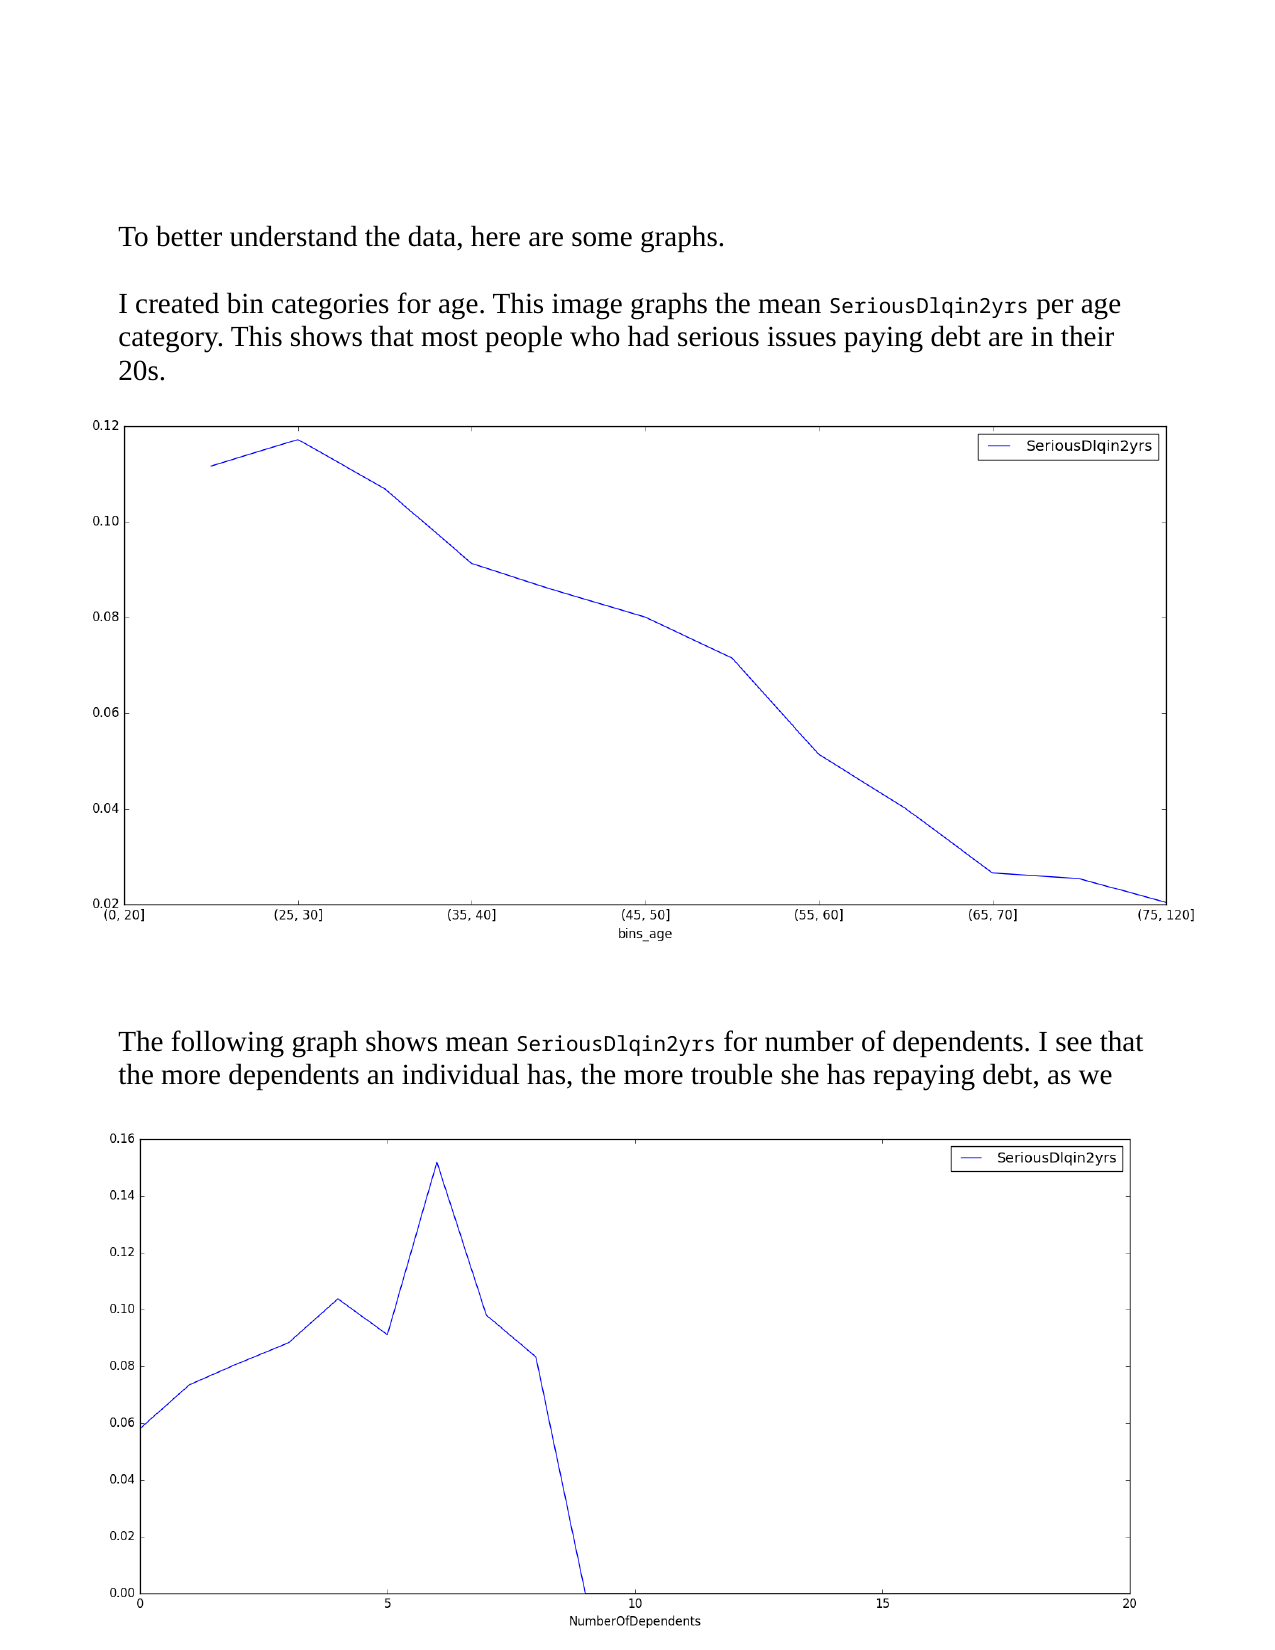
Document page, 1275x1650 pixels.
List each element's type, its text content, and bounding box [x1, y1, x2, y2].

text The following graph shows mean SeriousDlqin2yrs for number of dependents. I see that the more dependents an individual has, the more trouble she has repaying debt, as we [118, 1024, 1157, 1091]
text I created bin categories for age. This image graphs the mean SeriousDlqin2yrs per age category. This shows that most people who had serious issues paying debt are in their 20s. [118, 286, 1157, 386]
text To better understand the data, here are some graphs. [118, 219, 1157, 252]
picture [77, 386, 1198, 964]
picture [88, 1092, 1188, 1650]
